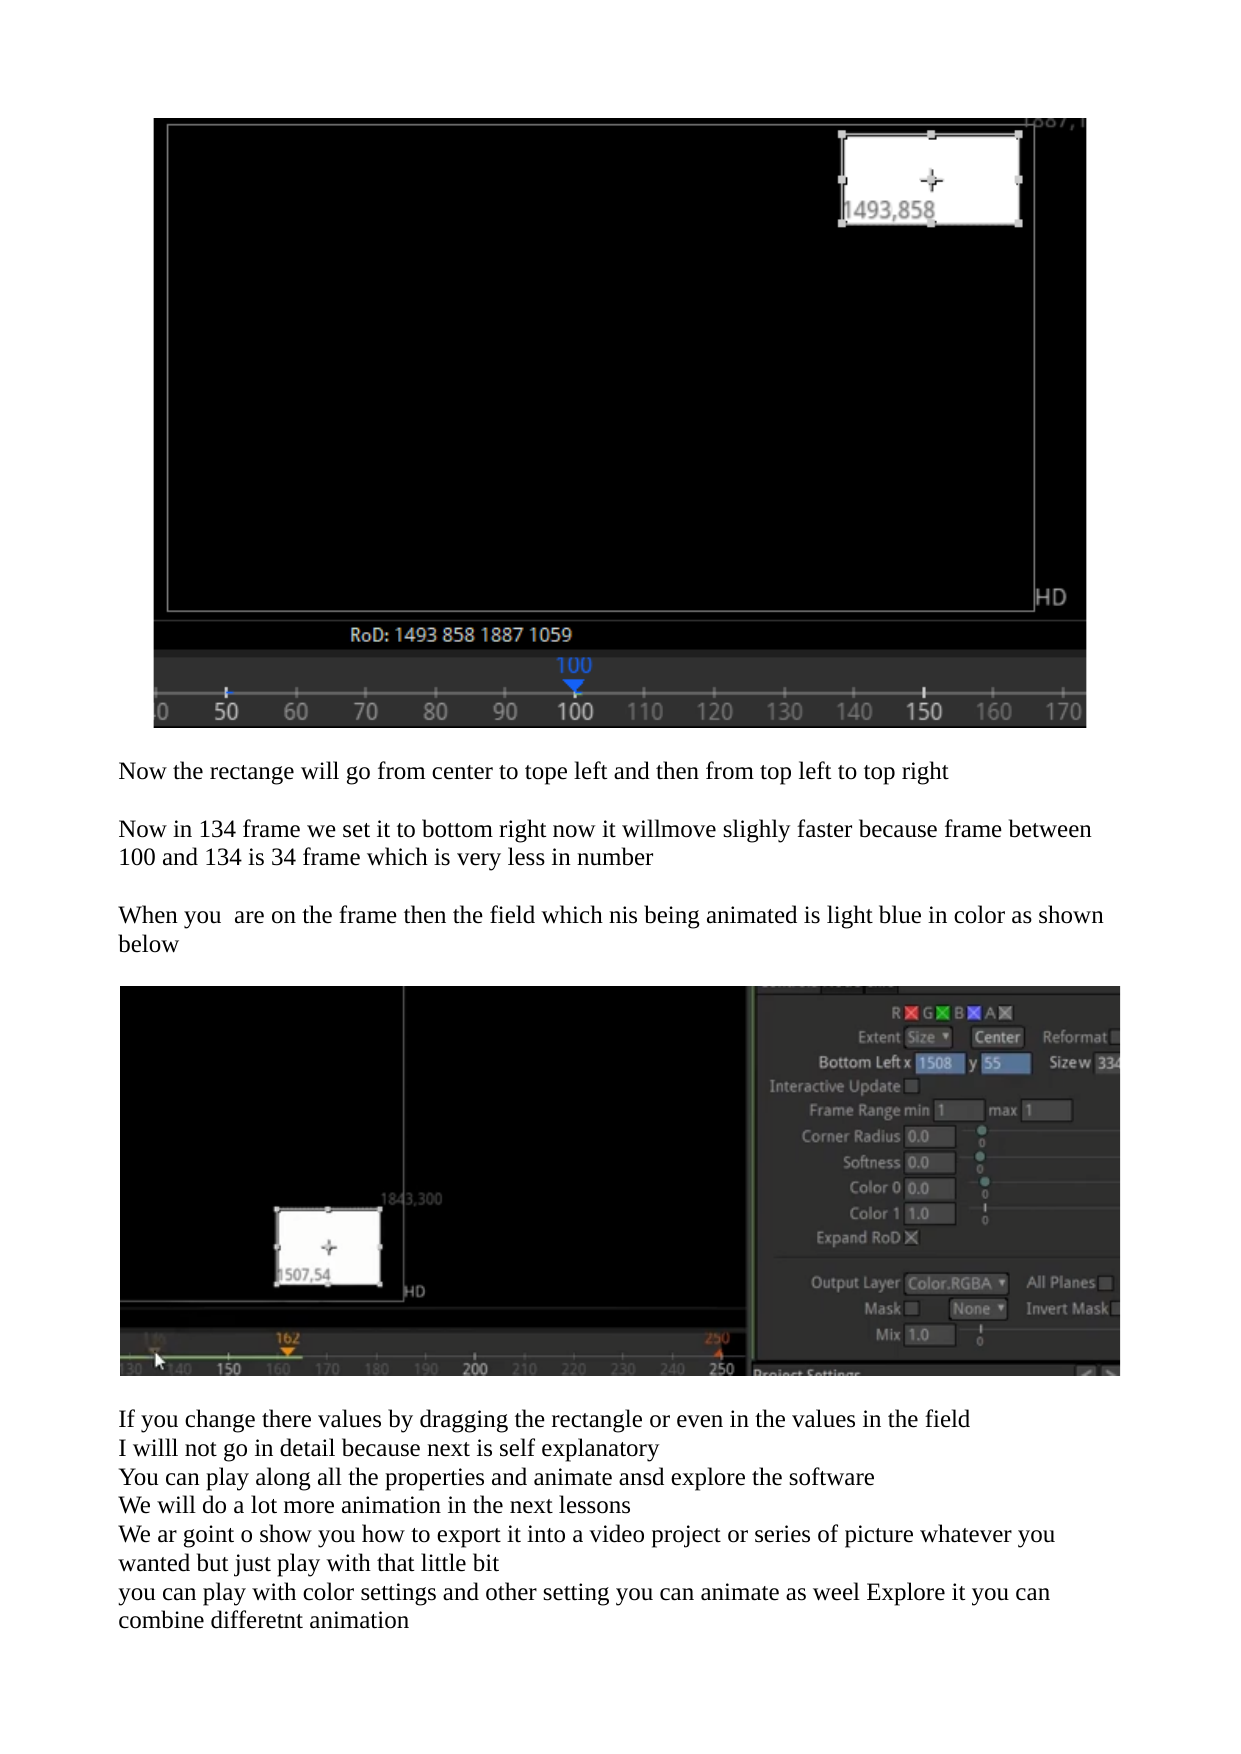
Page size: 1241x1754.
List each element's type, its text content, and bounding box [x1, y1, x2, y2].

text We ar goint o show you how to export it into a video project or series of picture whatever you wanted but just play with that little bit [118, 1519, 1122, 1577]
text When you are on the frame then the field which nis being animated is light blue in color as shown below [118, 900, 1122, 957]
text Now the rectange will go from center to tope left and then from top left to top right [118, 756, 1122, 785]
picture [153, 118, 1087, 728]
text You can play along all the properties and animate ansd explore the software [118, 1462, 1122, 1490]
text you can play with color settings and other setting you can animate as weel Explore it you can combine differetnt animation [118, 1577, 1122, 1634]
text Now in 134 frame we set it to bottom right now it willmove slighly faster because frame between 100 and 134 is 34 frame which is very less in number [118, 814, 1122, 871]
picture [120, 986, 1121, 1376]
text I willl not go in detail because next is self explanatory [118, 1433, 1122, 1462]
text If you change there values by dragging the rectangle or even in the values in the field [118, 1404, 1122, 1433]
text We will do a lot more animation in the next lessons [118, 1490, 1122, 1519]
